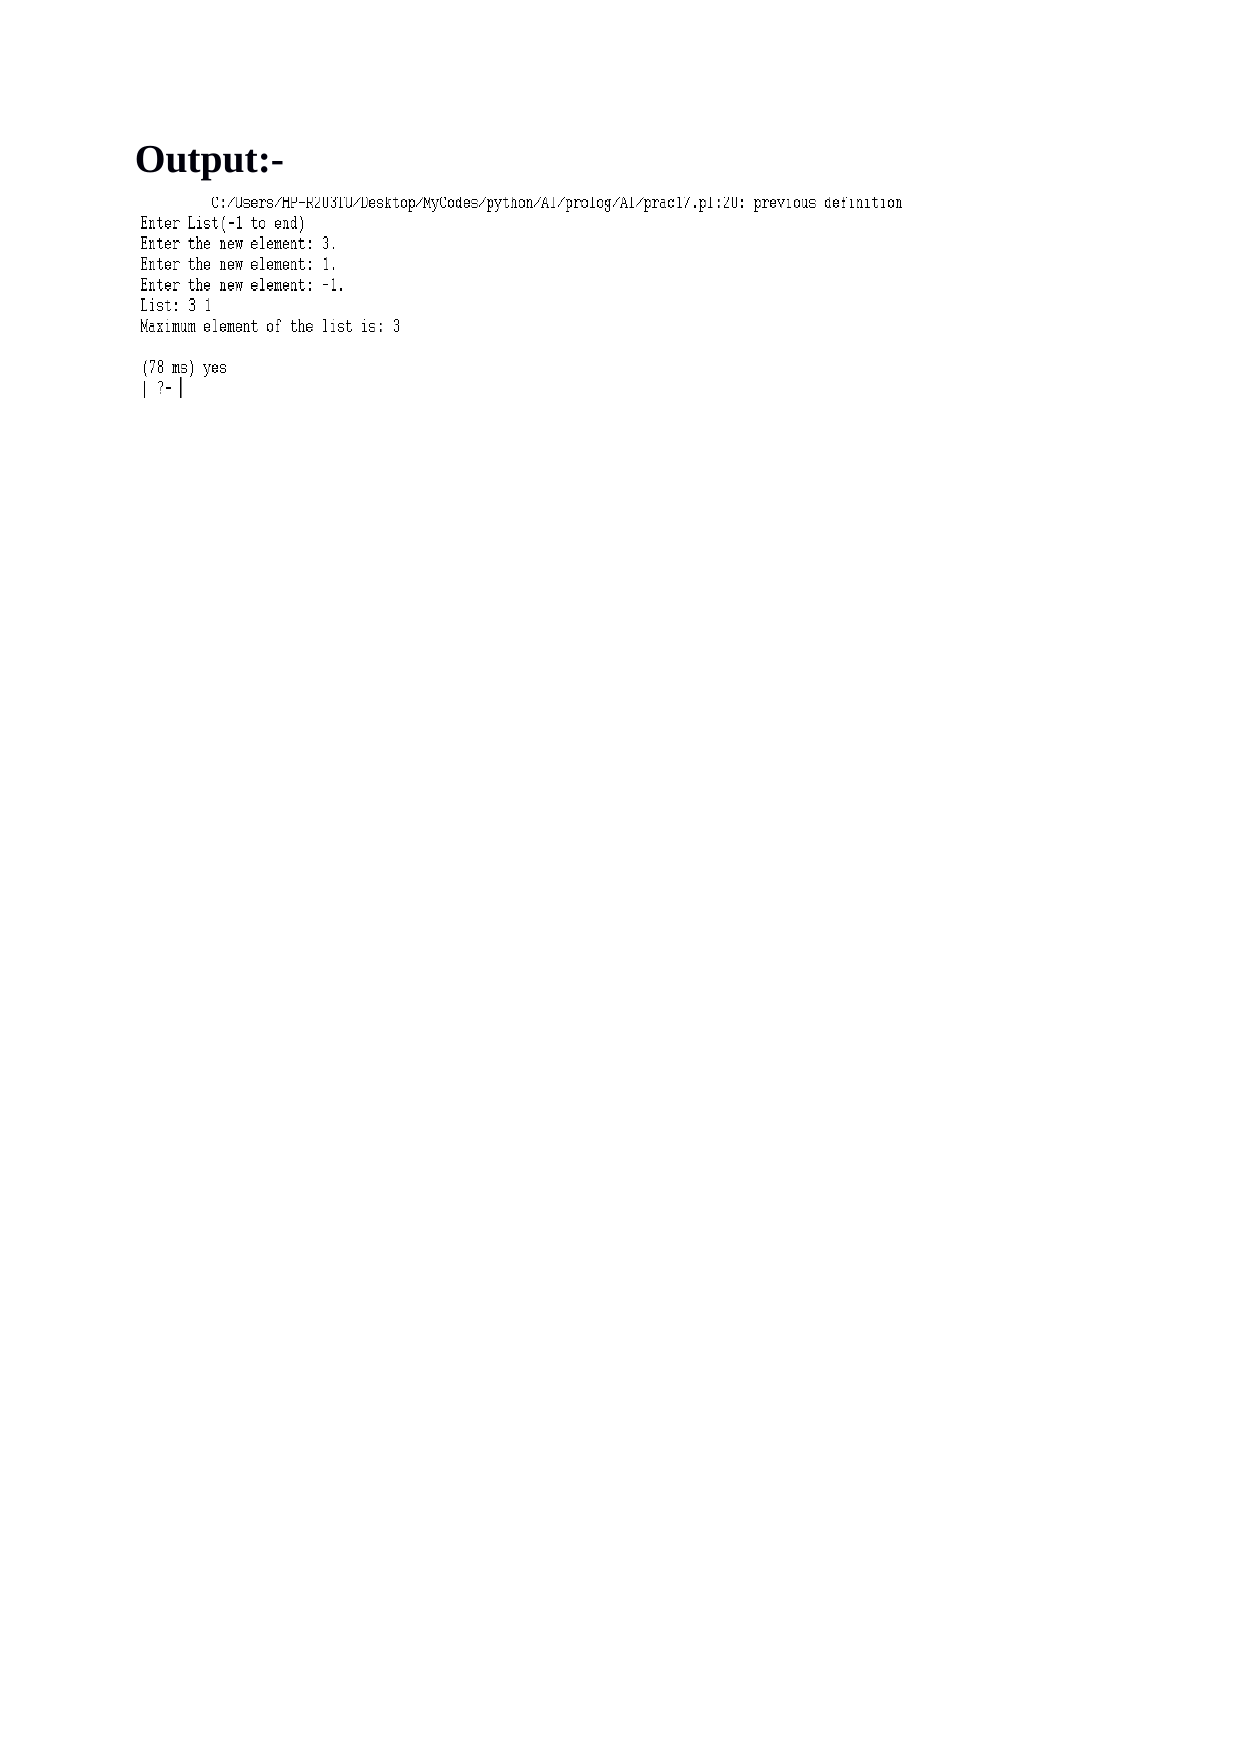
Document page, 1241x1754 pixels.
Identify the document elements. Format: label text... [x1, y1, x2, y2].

picture [140, 264, 1009, 403]
text Output:- [134, 136, 1088, 181]
